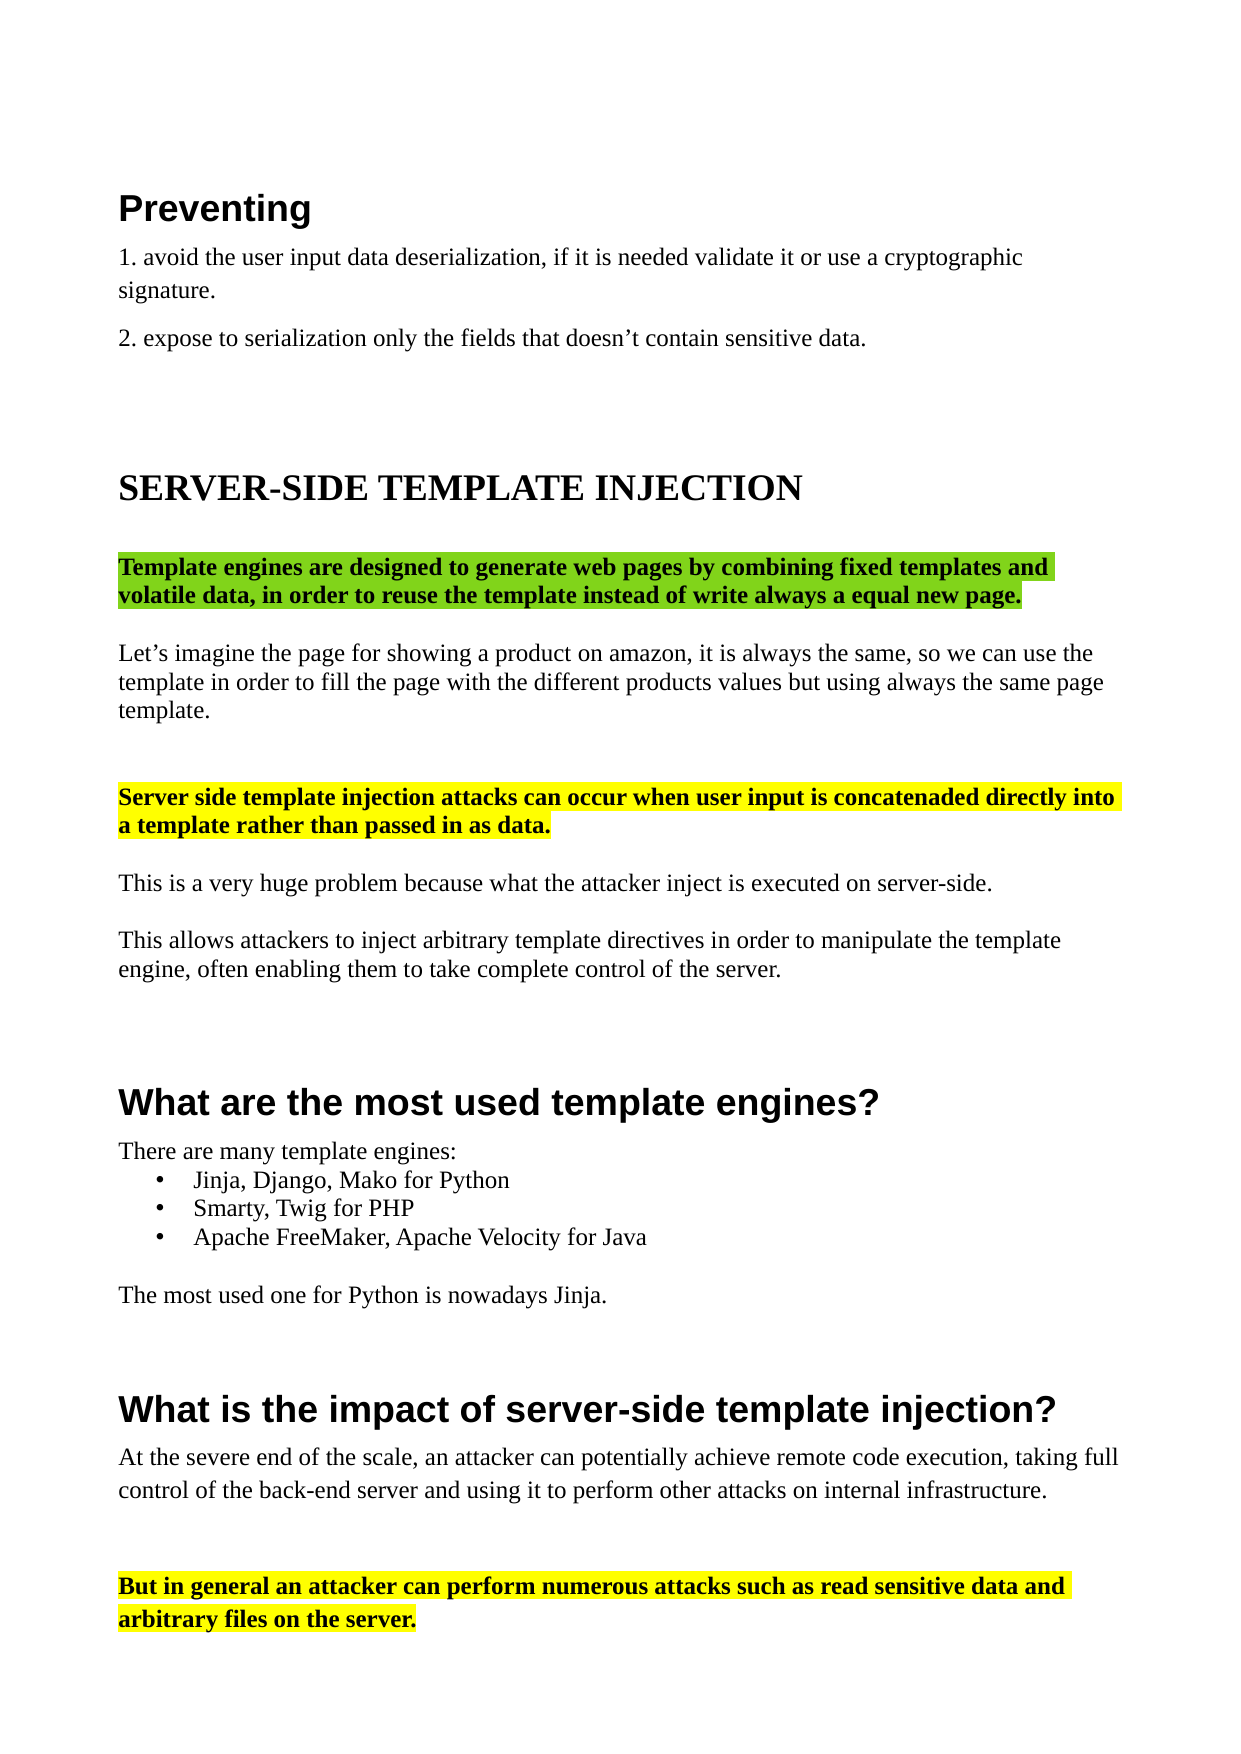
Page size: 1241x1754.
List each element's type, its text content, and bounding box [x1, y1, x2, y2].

text At the severe end of the scale, an attacker can potentially achieve remote code execution, taking full control of the back-end server and using it to perform other attacks on internal infrastructure. [118, 1442, 1122, 1504]
list Smarty, Twig for PHP [156, 1193, 1122, 1222]
list Jinja, Django, Mako for Python [156, 1165, 1122, 1193]
text SERVER-SIDE TEMPLATE INJECTION [118, 466, 1122, 509]
text This allows attackers to inject arbitrary template directives in order to manipulate the template engine, often enabling them to take complete control of the server. [118, 926, 1122, 983]
subtitle What is the impact of server-side template injection? [118, 1387, 1122, 1430]
text Server side template injection attacks can occur when user input is concatenaded directly into a template rather than passed in as data. [118, 782, 1122, 839]
text There are many template engines: [118, 1136, 1122, 1165]
subtitle Preventing [118, 187, 1122, 230]
text But in general an attacker can perform numerous attacks such as read sensitive data and arbitrary files on the server. [118, 1571, 1122, 1632]
text 1. avoid the user input data deserialization, if it is needed validate it or use a cryptographic signature. [118, 242, 1122, 304]
text The most used one for Python is nowadays Jinja. [118, 1280, 1122, 1308]
text 2. expose to serialization only the fields that doesn’t contain sensitive data. [118, 323, 1122, 352]
text This is a very huge problem because what the attacker inject is executed on server-side. [118, 868, 1122, 897]
list Apache FreeMaker, Apache Velocity for Java [156, 1222, 1122, 1251]
subtitle What are the most used template engines? [118, 1080, 1122, 1123]
text Template engines are designed to generate web pages by combining fixed templates and volatile data, in order to reuse the template instead of write always a equal new page. [118, 552, 1122, 609]
text Let’s imagine the page for showing a product on amazon, it is always the same, so we can use the template in order to fill the page with the different products values but using always the same page template. [118, 638, 1122, 724]
